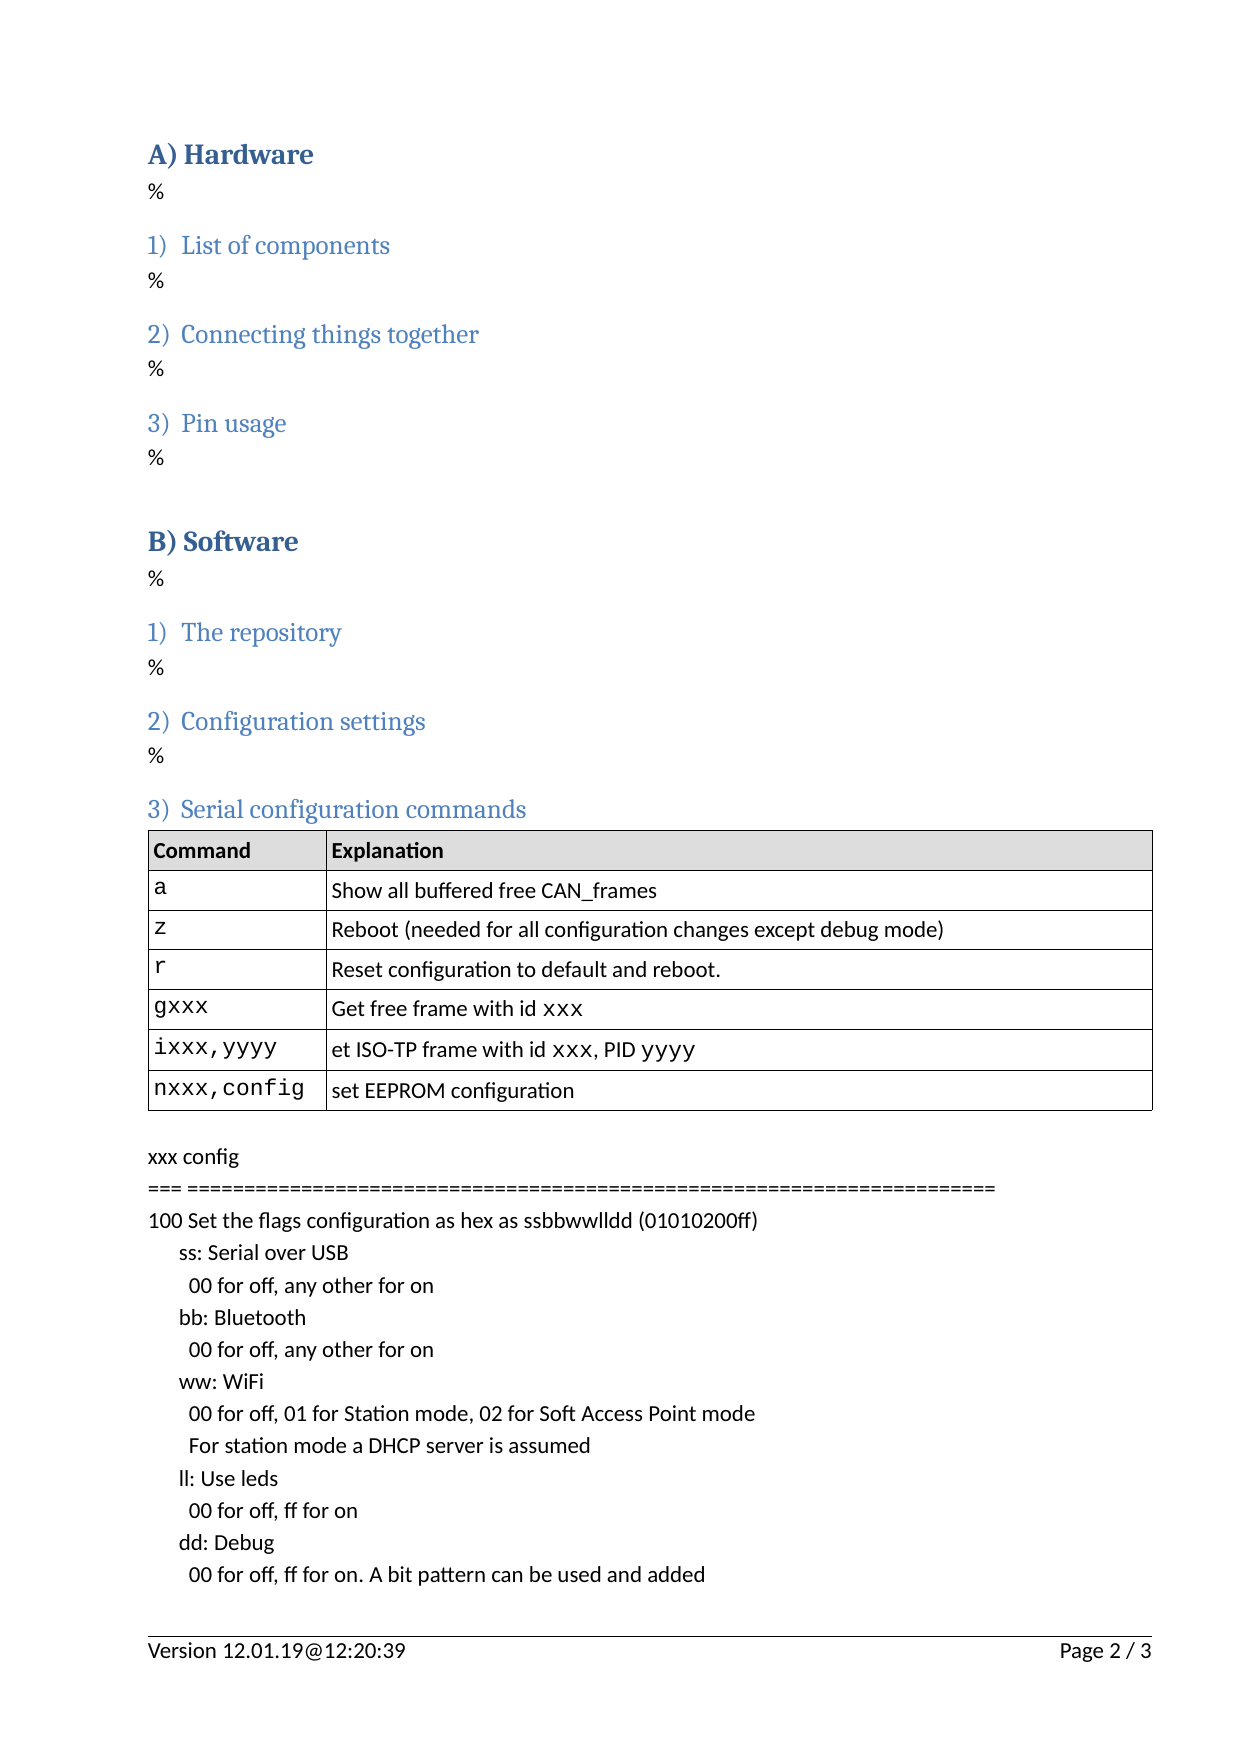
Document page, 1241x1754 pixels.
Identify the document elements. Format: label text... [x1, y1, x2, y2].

table_cell a [149, 871, 326, 909]
table_cell et ISO-TP frame with id xxx, PID yyyy [327, 1030, 1152, 1070]
subtitle Serial configuration commands [148, 794, 1152, 826]
subtitle Configuration settings [148, 706, 1152, 737]
subtitle Connecting things together [148, 319, 1152, 350]
text % [148, 177, 1152, 205]
text % [148, 653, 1152, 681]
text % [148, 742, 1152, 769]
subtitle Hardware [148, 138, 1152, 172]
subtitle The repository [148, 617, 1152, 648]
table_cell nxxx,config [149, 1071, 326, 1110]
subtitle Software [148, 526, 1152, 559]
table_cell set EEPROM configuration [327, 1071, 1152, 1110]
text xxx config === ======================================================================= 100 Set the flags configuration as hex as ssbbwwlldd (01010200ff) ss: Serial over USB 00 for off, any other for on bb: Bluetooth 00 for off, any other for on ww: WiFi 00 for off, 01 for Station mode, 02 for Soft Access Point mode For station mode a DHCP server is assumed ll: Use leds 00 for off, ff for on dd: Debug 00 for off, ff for on. A bit pattern can be used and added [148, 1111, 1152, 1588]
table_cell Reboot (needed for all configuration changes except debug mode) [327, 911, 1152, 949]
table_cell r [149, 950, 326, 989]
text % [148, 564, 1152, 592]
table_cell Show all buffered free CAN_frames [327, 871, 1152, 909]
text % [148, 354, 1152, 383]
table_cell ixxx,yyyy [149, 1030, 326, 1070]
text % [148, 443, 1152, 471]
table_cell Reset configuration to default and reboot. [327, 950, 1152, 989]
table_cell z [149, 911, 326, 949]
table_header Explanation [327, 831, 1152, 870]
text % [148, 266, 1152, 294]
table_header Command [149, 831, 326, 870]
subtitle List of components [148, 230, 1152, 261]
table_cell Get free frame with id xxx [327, 990, 1152, 1029]
subtitle Pin usage [148, 408, 1152, 439]
table_cell gxxx [149, 990, 326, 1029]
